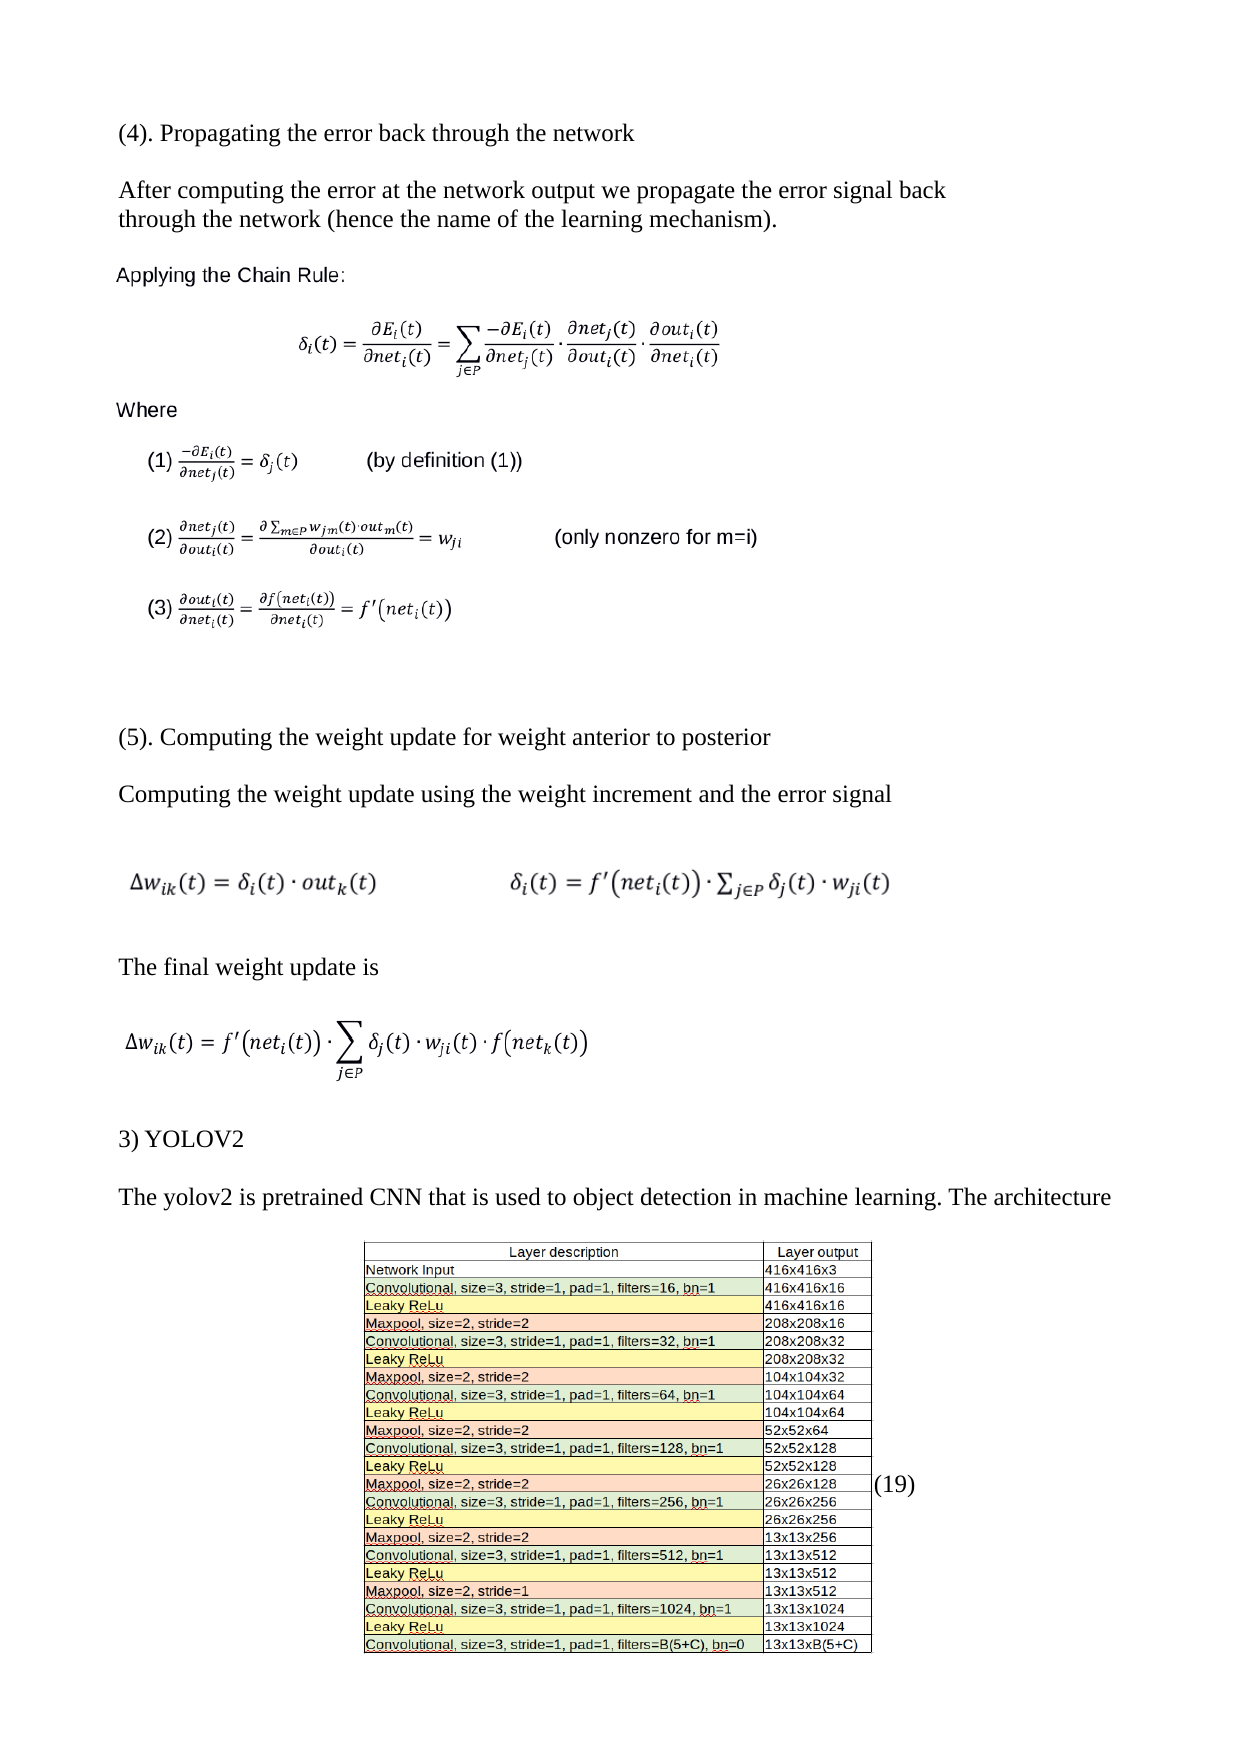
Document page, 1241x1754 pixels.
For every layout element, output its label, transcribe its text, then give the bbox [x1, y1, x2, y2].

text [118, 1469, 363, 1498]
text Computing the weight update using the weight increment and the error signal [118, 779, 1122, 808]
text (4). Propagating the error back through the network [118, 118, 1122, 147]
picture [86, 842, 973, 922]
text (19) [874, 1469, 1122, 1498]
text through the network (hence the name of the learning mechanism). [118, 204, 1122, 233]
text After computing the error at the network output we propagate the error signal back [118, 176, 1122, 204]
picture [82, 249, 773, 637]
picture [363, 1240, 874, 1654]
picture [101, 1011, 612, 1094]
text The yolov2 is pretrained CNN that is used to object detection in machine learning. The architecture [118, 1182, 1122, 1211]
text The final weight update is [118, 952, 1122, 981]
text 3) YOLOV2 [118, 1124, 1122, 1153]
text (5). Computing the weight update for weight anterior to posterior [118, 722, 1122, 751]
